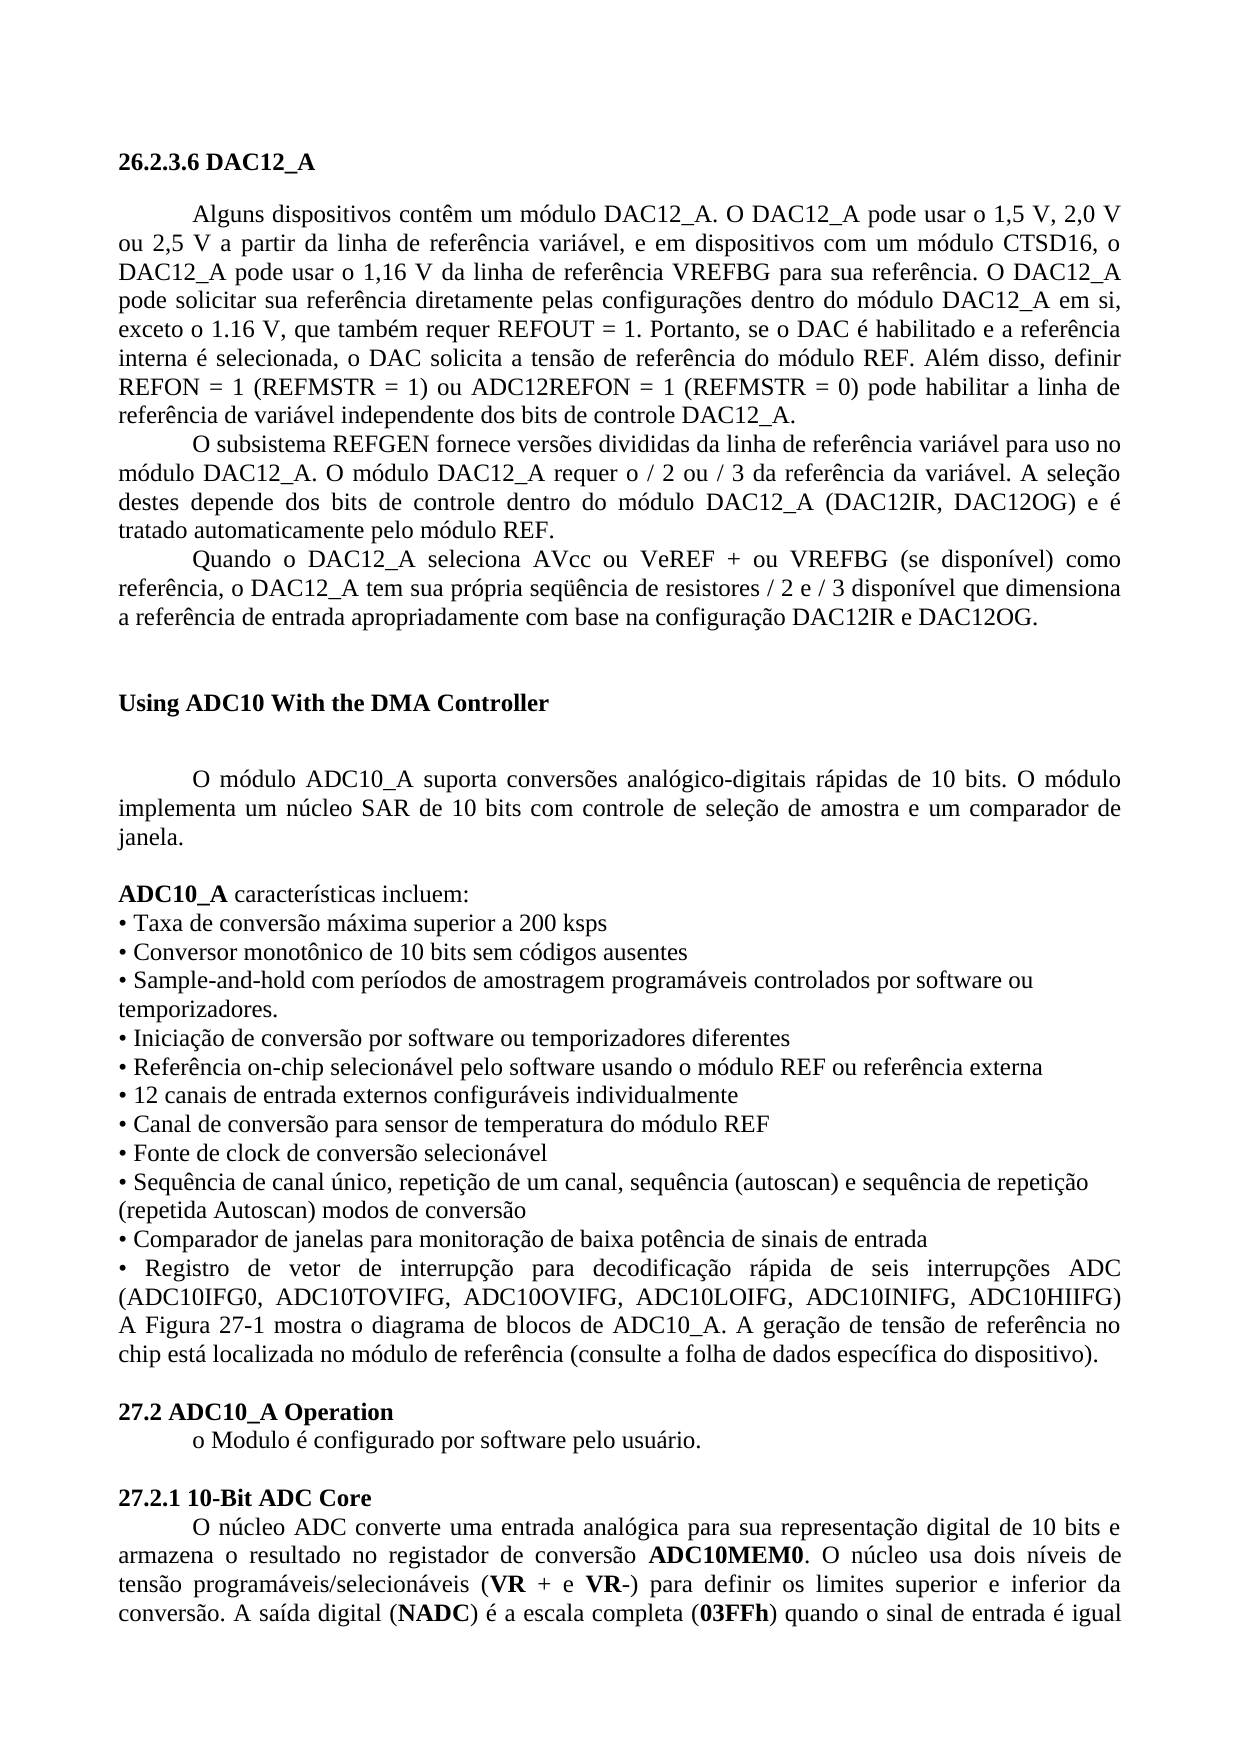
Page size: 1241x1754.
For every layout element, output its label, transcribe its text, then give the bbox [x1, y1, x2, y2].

text • Referência on-chip selecionável pelo software usando o módulo REF ou referência externa [118, 1052, 1122, 1080]
text o Modulo é configurado por software pelo usuário. [118, 1425, 1122, 1454]
text 27.2.1 10-Bit ADC Core [118, 1483, 1122, 1512]
text Using ADC10 With the DMA Controller [118, 688, 1122, 717]
text • Conversor monotônico de 10 bits sem códigos ausentes [118, 937, 1122, 965]
text • Registro de vetor de interrupção para decodificação rápida de seis interrupções ADC (ADC10IFG0, ADC10TOVIFG, ADC10OVIFG, ADC10LOIFG, ADC10INIFG, ADC10HIIFG) A Figura 27-1 mostra o diagrama de blocos de ADC10_A. A geração de tensão de referência no chip está localizada no módulo de referência (consulte a folha de dados específica do dispositivo). [118, 1253, 1122, 1368]
text O módulo ADC10_A suporta conversões analógico-digitais rápidas de 10 bits. O módulo implementa um núcleo SAR de 10 bits com controle de seleção de amostra e um comparador de janela. [118, 764, 1122, 850]
text 26.2.3.6 DAC12_A [118, 147, 1122, 176]
text • Sample-and-hold com períodos de amostragem programáveis controlados por software ou [118, 965, 1122, 994]
text O subsistema REFGEN fornece versões divididas da linha de referência variável para uso no módulo DAC12_A. O módulo DAC12_A requer o / 2 ou / 3 da referência da variável. A seleção destes depende dos bits de controle dentro do módulo DAC12_A (DAC12IR, DAC12OG) e é tratado automaticamente pelo módulo REF. [118, 429, 1122, 544]
text • Taxa de conversão máxima superior a 200 ksps [118, 908, 1122, 937]
text ADC10_A características incluem: [118, 879, 1122, 908]
text Quando o DAC12_A seleciona AVcc ou VeREF + ou VREFBG (se disponível) como referência, o DAC12_A tem sua própria seqüência de resistores / 2 e / 3 disponível que dimensiona a referência de entrada apropriadamente com base na configuração DAC12IR e DAC12OG. [118, 544, 1122, 631]
text (repetida Autoscan) modos de conversão [118, 1195, 1122, 1224]
text • 12 canais de entrada externos configuráveis individualmente [118, 1080, 1122, 1109]
text • Fonte de clock de conversão selecionável [118, 1138, 1122, 1167]
text Alguns dispositivos contêm um módulo DAC12_A. O DAC12_A pode usar o 1,5 V, 2,0 V ou 2,5 V a partir da linha de referência variável, e em dispositivos com um módulo CTSD16, o DAC12_A pode usar o 1,16 V da linha de referência VREFBG para sua referência. O DAC12_A pode solicitar sua referência diretamente pelas configurações dentro do módulo DAC12_A em si, exceto o 1.16 V, que também requer REFOUT = 1. Portanto, se o DAC é habilitado e a referência interna é selecionada, o DAC solicita a tensão de referência do módulo REF. Além disso, definir REFON = 1 (REFMSTR = 1) ou ADC12REFON = 1 (REFMSTR = 0) pode habilitar a linha de referência de variável independente dos bits de controle DAC12_A. [118, 199, 1122, 429]
text 27.2 ADC10_A Operation [118, 1397, 1122, 1425]
text • Iniciação de conversão por software ou temporizadores diferentes [118, 1023, 1122, 1052]
text temporizadores. [118, 994, 1122, 1023]
text O núcleo ADC converte uma entrada analógica para sua representação digital de 10 bits e armazena o resultado no registador de conversão ADC10MEM0. O núcleo usa dois níveis de tensão programáveis/selecionáveis (VR + e VR-) para definir os limites superior e inferior da conversão. A saída digital (NADC) é a escala completa (03FFh) quando o sinal de entrada é igual [118, 1512, 1122, 1627]
text • Canal de conversão para sensor de temperatura do módulo REF [118, 1109, 1122, 1138]
text • Sequência de canal único, repetição de um canal, sequência (autoscan) e sequência de repetição [118, 1167, 1122, 1195]
text • Comparador de janelas para monitoração de baixa potência de sinais de entrada [118, 1224, 1122, 1253]
